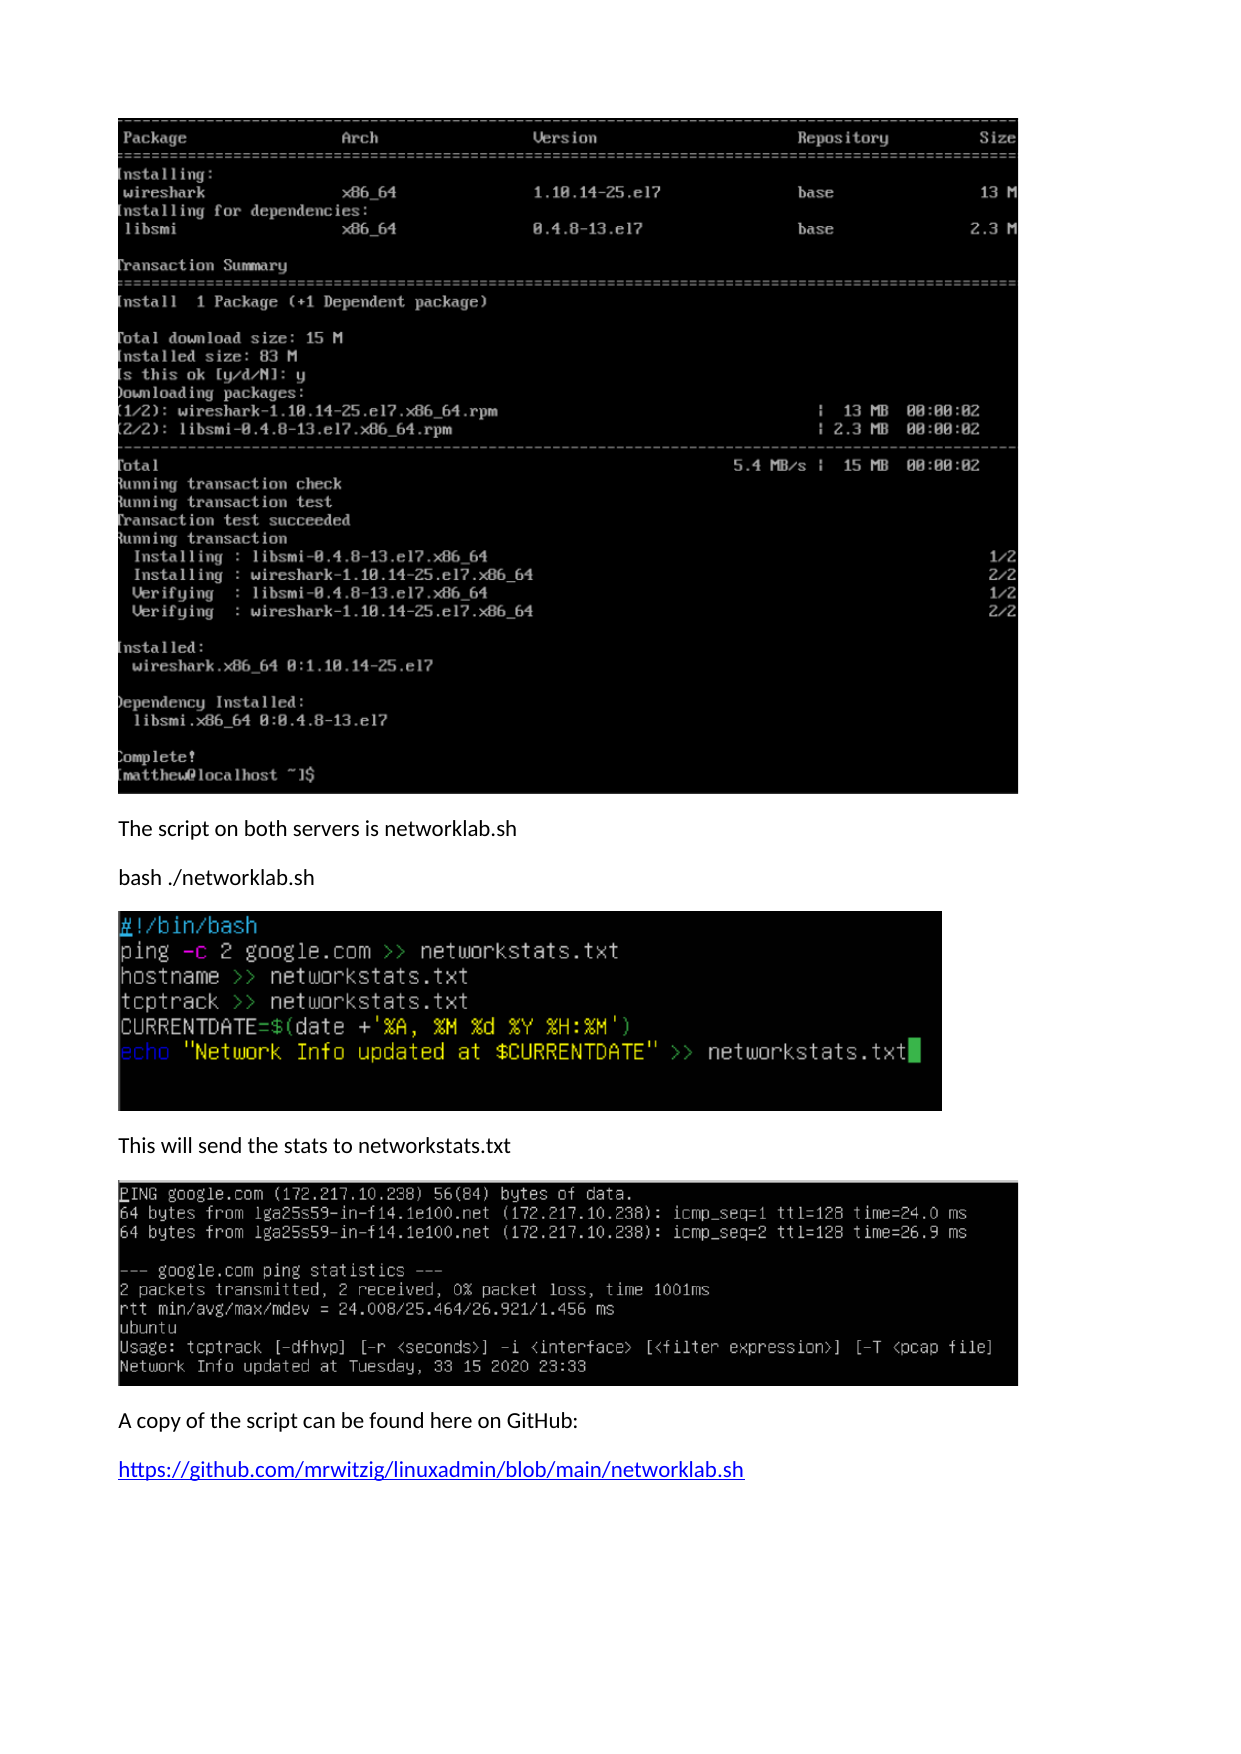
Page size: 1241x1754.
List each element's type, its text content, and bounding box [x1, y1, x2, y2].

text bash ./networklab.sh [118, 863, 1122, 891]
text https://github.com/mrwitzig/linuxadmin/blob/main/networklab.sh [118, 1455, 1122, 1483]
text This will send the stats to networkstats.txt [118, 1131, 1122, 1159]
text A copy of the script can be found here on GitHub: [118, 1406, 1122, 1434]
text The script on both servers is networklab.sh [118, 814, 1122, 842]
